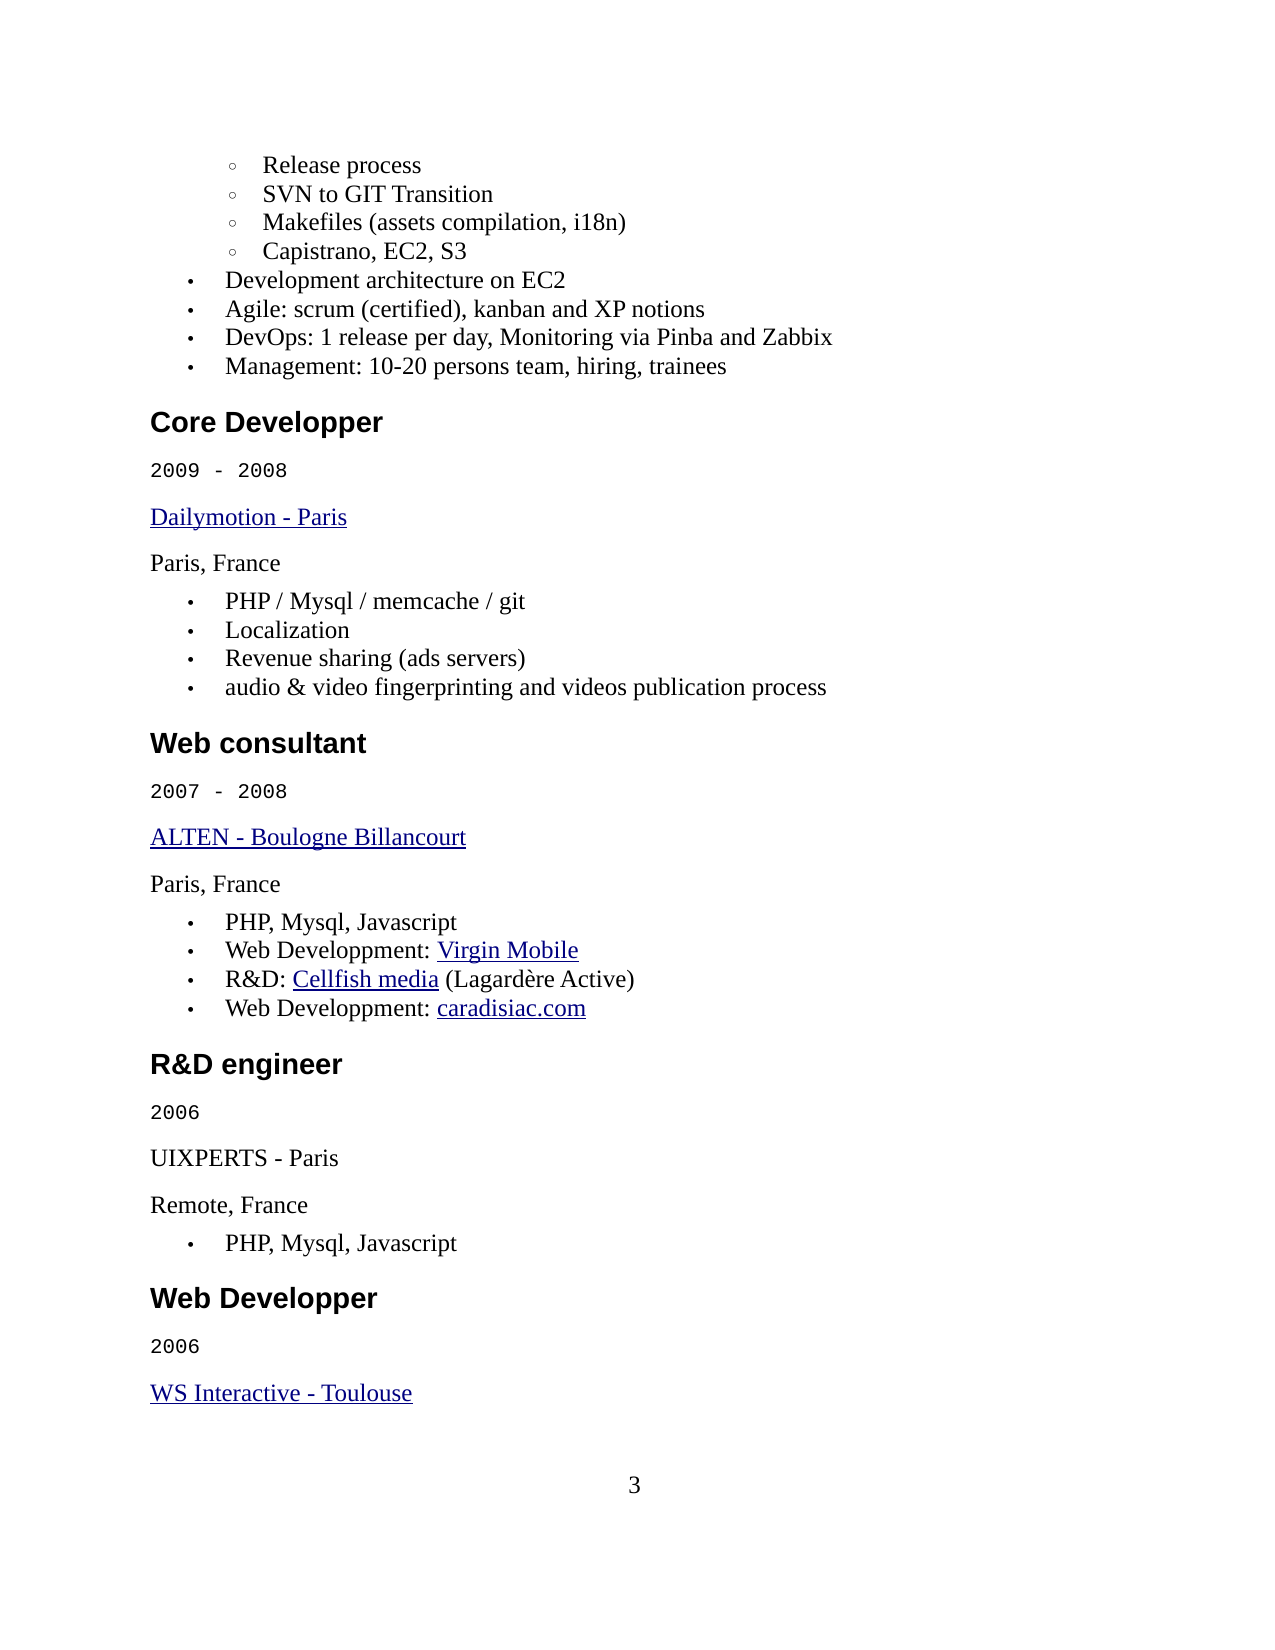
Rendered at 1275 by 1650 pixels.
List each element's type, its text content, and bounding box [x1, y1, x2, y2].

list Revenue sharing (ads servers) [187, 643, 1125, 672]
list audio & video fingerprinting and videos publication process [187, 672, 1125, 701]
text 2007 - 2008 [150, 781, 1125, 804]
list Web Developpment: caradisiac.com [187, 993, 1125, 1022]
text 2009 - 2008 [150, 460, 1125, 484]
list PHP, Mysql, Javascript [187, 907, 1125, 936]
list SVN to GIT Transition [225, 179, 1125, 207]
list PHP, Mysql, Javascript [187, 1228, 1125, 1257]
text ALTEN - Boulogne Billancourt [150, 822, 1125, 851]
list Agile: scrum (certified), kanban and XP notions [187, 294, 1125, 322]
subtitle Web Developper [150, 1282, 1125, 1315]
text Paris, France [150, 548, 1125, 577]
text UIXPERTS - Paris [150, 1143, 1125, 1172]
list Web Developpment: Virgin Mobile [187, 936, 1125, 964]
list Release process [225, 150, 1125, 179]
list Management: 10-20 persons team, hiring, trainees [187, 351, 1125, 380]
text Remote, France [150, 1190, 1125, 1219]
subtitle Core Developper [150, 405, 1125, 438]
list R&D: Cellfish media (Lagardère Active) [187, 964, 1125, 993]
list PHP / Mysql / memcache / git [187, 586, 1125, 615]
list Development architecture on EC2 [187, 265, 1125, 294]
list DevOps: 1 release per day, Monitoring via Pinba and Zabbix [187, 322, 1125, 351]
text Paris, France [150, 869, 1125, 898]
subtitle Web consultant [150, 726, 1125, 759]
subtitle R&D engineer [150, 1047, 1125, 1080]
list Capistrano, EC2, S3 [225, 236, 1125, 265]
text 2006 [150, 1337, 1125, 1360]
list Makefiles (assets compilation, i18n) [225, 207, 1125, 236]
text Dailymotion - Paris [150, 502, 1125, 530]
text 2006 [150, 1102, 1125, 1126]
list Localization [187, 615, 1125, 643]
text WS Interactive - Toulouse [150, 1378, 1125, 1407]
